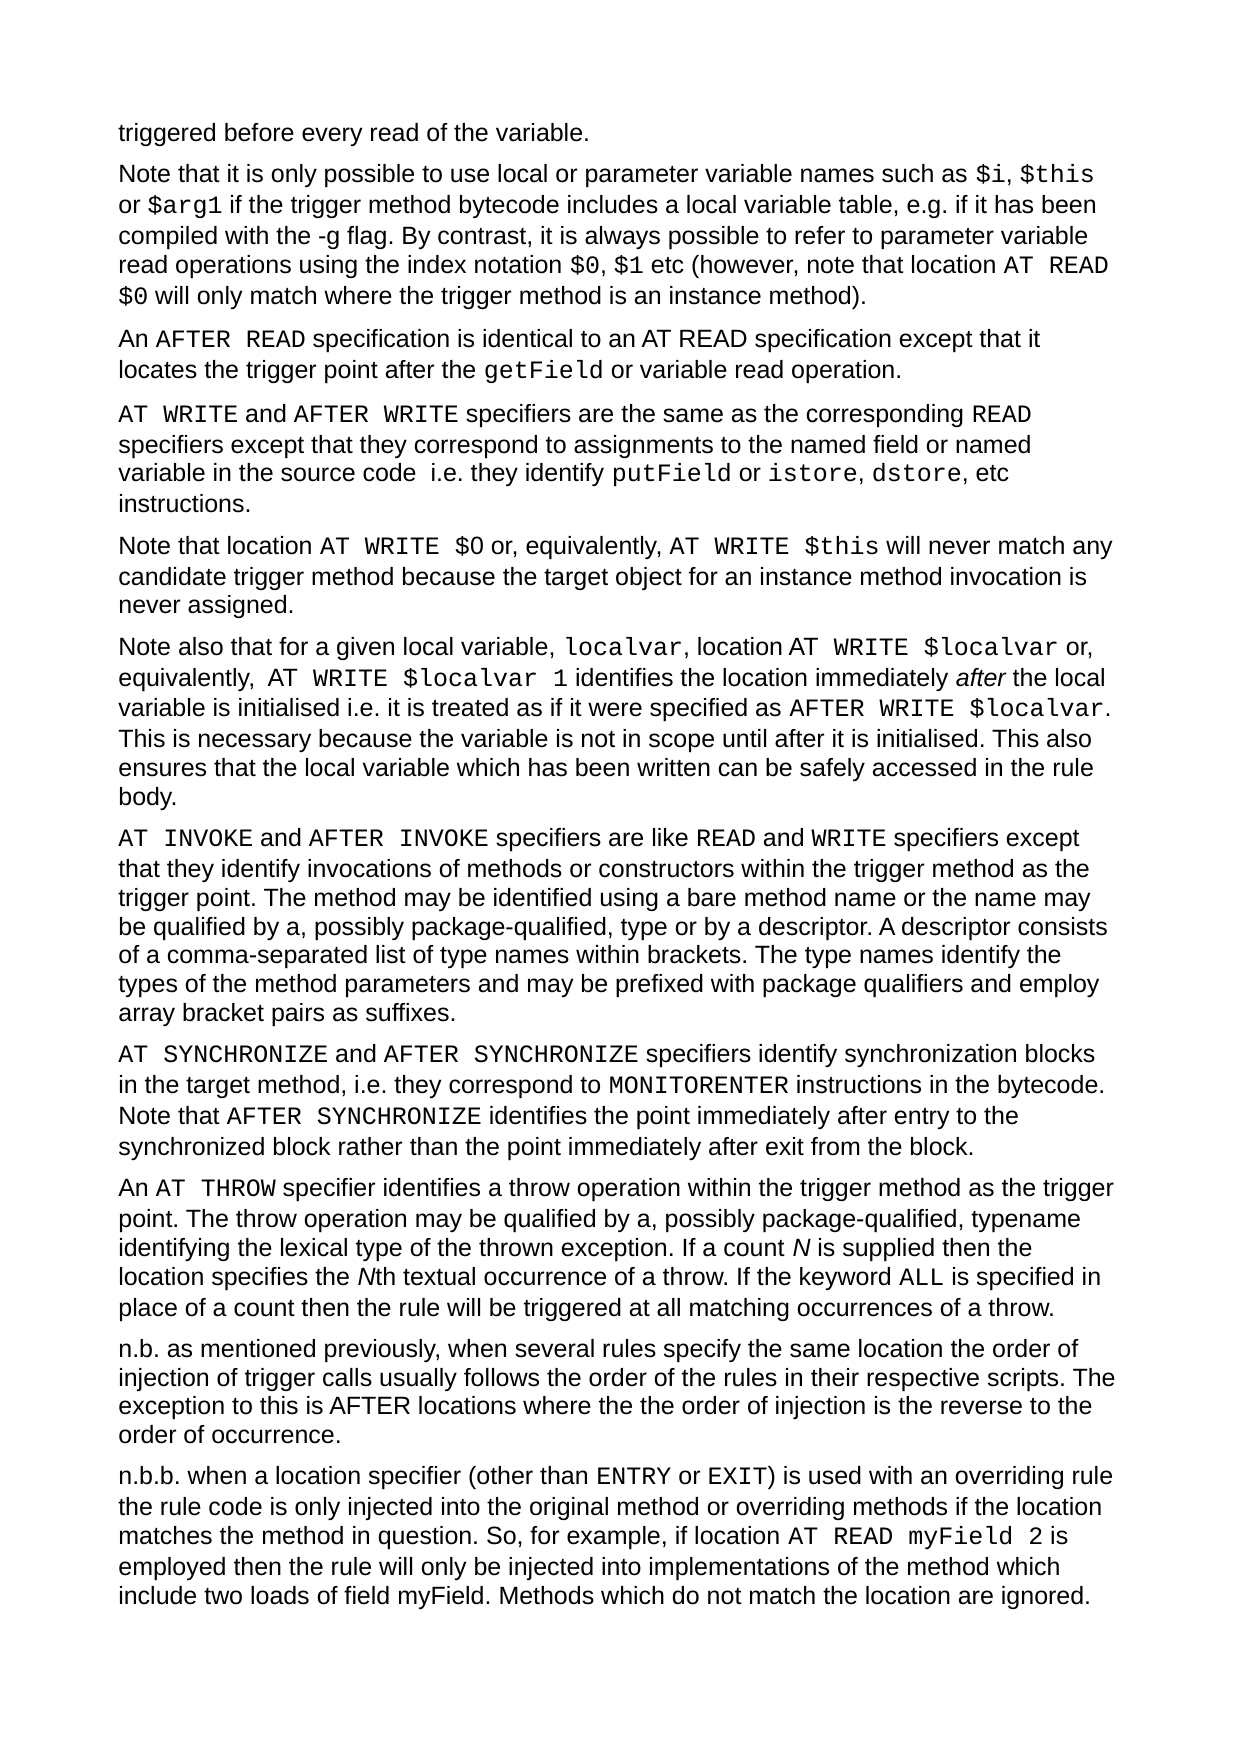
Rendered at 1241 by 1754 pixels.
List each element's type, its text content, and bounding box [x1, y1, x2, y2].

text triggered before every read of the variable. [118, 118, 1122, 147]
text Note also that for a given local variable, localvar, location AT WRITE $localvar or, equivalently, AT WRITE $localvar 1 identifies the location immediately after the local variable is initialised i.e. it is treated as if it were specified as AFTER WRITE $localvar. This is necessary because the variable is not in scope until after it is initialised. This also ensures that the local variable which has been written can be safely accessed in the rule body. [118, 632, 1122, 811]
text An AFTER READ specification is identical to an AT READ specification except that it locates the trigger point after the getField or variable read operation. [118, 324, 1122, 386]
text n.b.b. when a location specifier (other than ENTRY or EXIT) is used with an overriding rule the rule code is only injected into the original method or overriding methods if the location matches the method in question. So, for example, if location AT READ myField 2 is employed then the rule will only be injected into implementations of the method which include two loads of field myField. Methods which do not match the location are ignored. [118, 1461, 1122, 1609]
text n.b. as mentioned previously, when several rules specify the same location the order of injection of trigger calls usually follows the order of the rules in their respective scripts. The exception to this is AFTER locations where the the order of injection is the reverse to the order of occurrence. [118, 1334, 1122, 1449]
text AT SYNCHRONIZE and AFTER SYNCHRONIZE specifiers identify synchronization blocks in the target method, i.e. they correspond to MONITORENTER instructions in the bytecode. Note that AFTER SYNCHRONIZE identifies the point immediately after entry to the synchronized block rather than the point immediately after exit from the block. [118, 1039, 1122, 1161]
text AT INVOKE and AFTER INVOKE specifiers are like READ and WRITE specifiers except that they identify invocations of methods or constructors within the trigger method as the trigger point. The method may be identified using a bare method name or the name may be qualified by a, possibly package-qualified, type or by a descriptor. A descriptor consists of a comma-separated list of type names within brackets. The type names identify the types of the method parameters and may be prefixed with package qualifiers and employ array bracket pairs as suffixes. [118, 823, 1122, 1027]
text AT WRITE and AFTER WRITE specifiers are the same as the corresponding READ specifiers except that they correspond to assignments to the named field or named variable in the source code i.e. they identify putField or istore, dstore, etc instructions. [118, 399, 1122, 518]
text Note that it is only possible to use local or parameter variable names such as $i, $this or $arg1 if the trigger method bytecode includes a local variable table, e.g. if it has been compiled with the -g flag. By contrast, it is always possible to refer to parameter variable read operations using the index notation $0, $1 etc (however, note that location AT READ $0 will only match where the trigger method is an instance method). [118, 159, 1122, 312]
text An AT THROW specifier identifies a throw operation within the trigger method as the trigger point. The throw operation may be qualified by a, possibly package-qualified, typename identifying the lexical type of the thrown exception. If a count N is supplied then the location specifies the Nth textual occurrence of a throw. If the keyword ALL is specified in place of a count then the rule will be triggered at all matching occurrences of a throw. [118, 1173, 1122, 1321]
text Note that location AT WRITE $0 or, equivalently, AT WRITE $this will never match any candidate trigger method because the target object for an instance method invocation is never assigned. [118, 531, 1122, 619]
